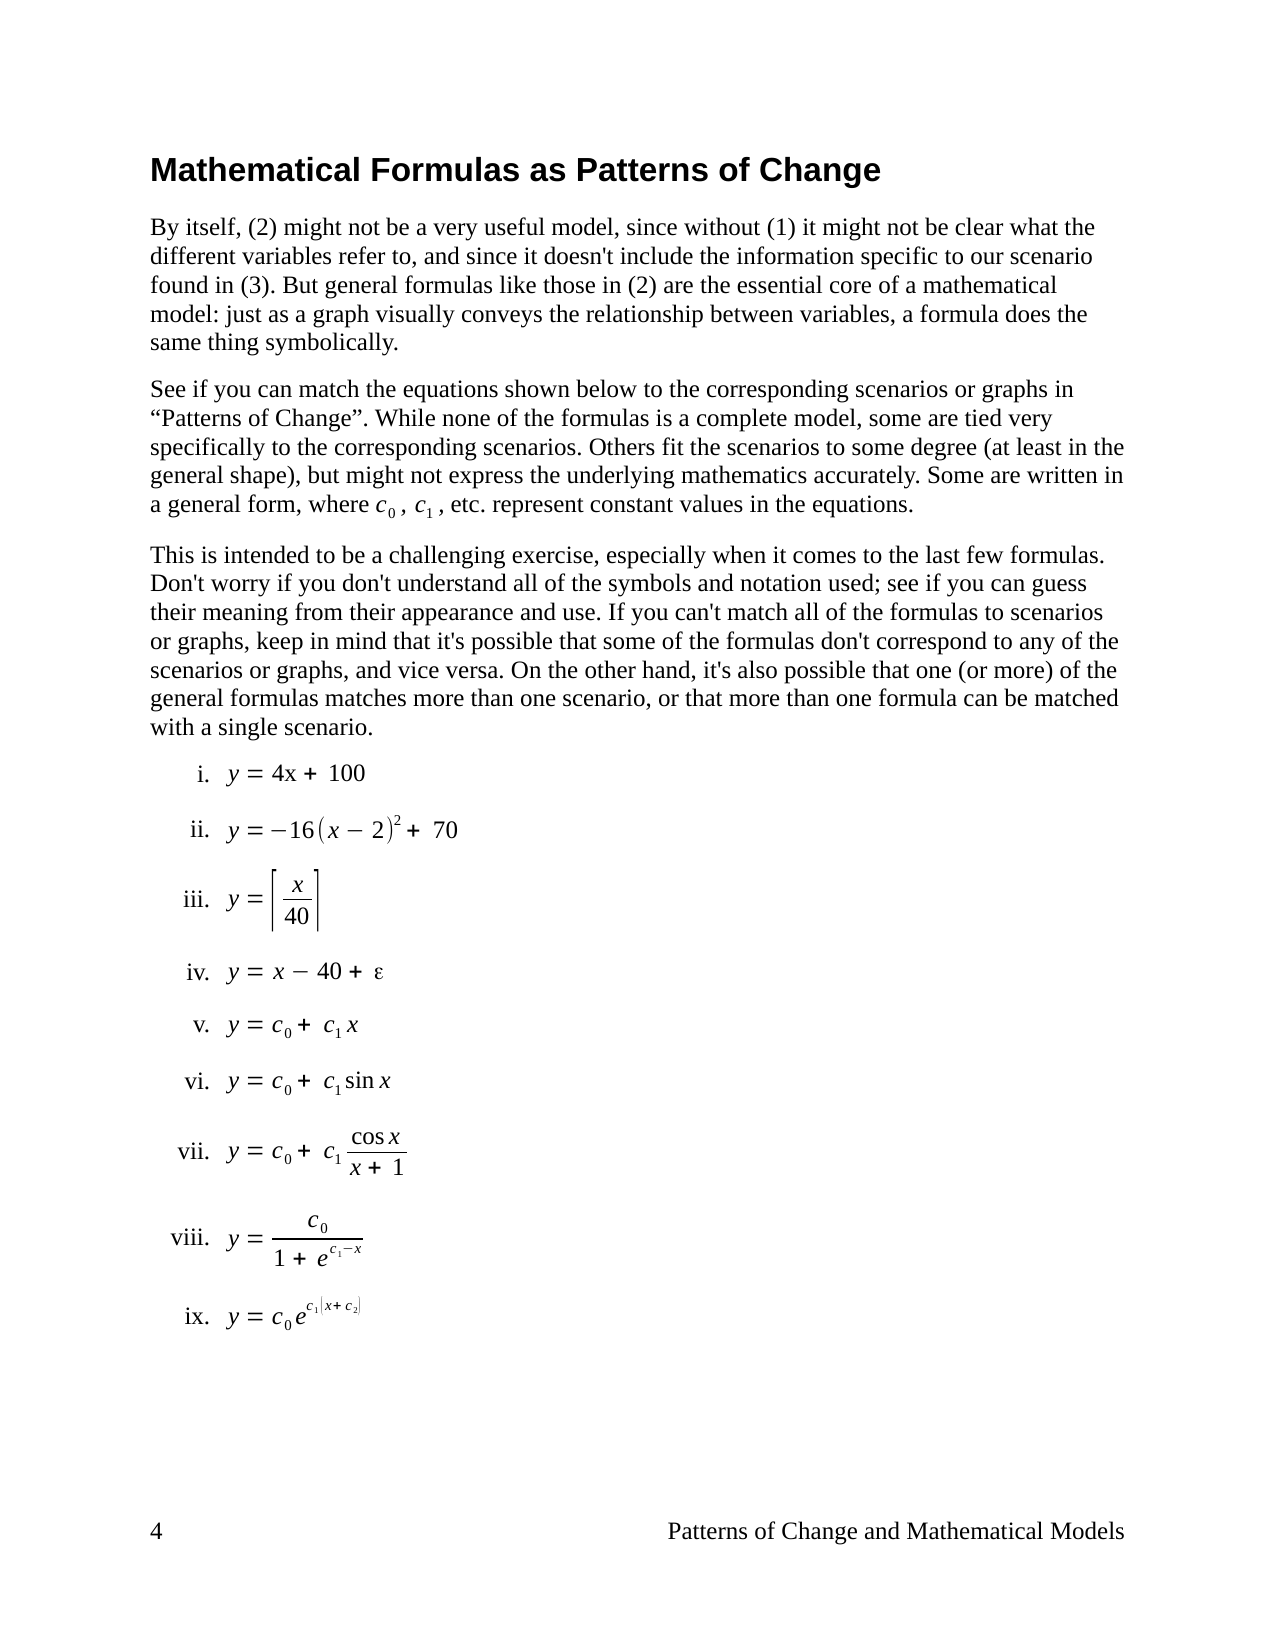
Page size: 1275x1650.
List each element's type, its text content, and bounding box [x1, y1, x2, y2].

text By itself, (2) might not be a very useful model, since without (1) it might not be clear what the different variables refer to, and since it doesn't include the information specific to our scenario found in (3). But general formulas like those in (2) are the essential core of a mathematical model: just as a graph visually conveys the relationship between variables, a formula does the same thing symbolically. [150, 212, 1125, 356]
text See if you can match the equations shown below to the corresponding scenarios or graphs in “Patterns of Change”. While none of the formulas is a complete model, some are tied very specifically to the corresponding scenarios. Others fit the scenarios to some degree (at least in the general shape), but might not express the underlying mathematics accurately. Some are written in a general form, where etc. represent constant values in the equations. [150, 374, 1125, 522]
subtitle Mathematical Formulas as Patterns of Change [150, 150, 1125, 188]
text This is intended to be a challenging exercise, especially when it comes to the last few formulas. Don't worry if you don't understand all of the symbols and notation used; see if you can guess their meaning from their appearance and use. If you can't match all of the formulas to scenarios or graphs, keep in mind that it's possible that some of the formulas don't correspond to any of the scenarios or graphs, and vice versa. On the other hand, it's also possible that one (or more) of the general formulas matches more than one scenario, or that more than one formula can be matched with a single scenario. [150, 540, 1125, 741]
